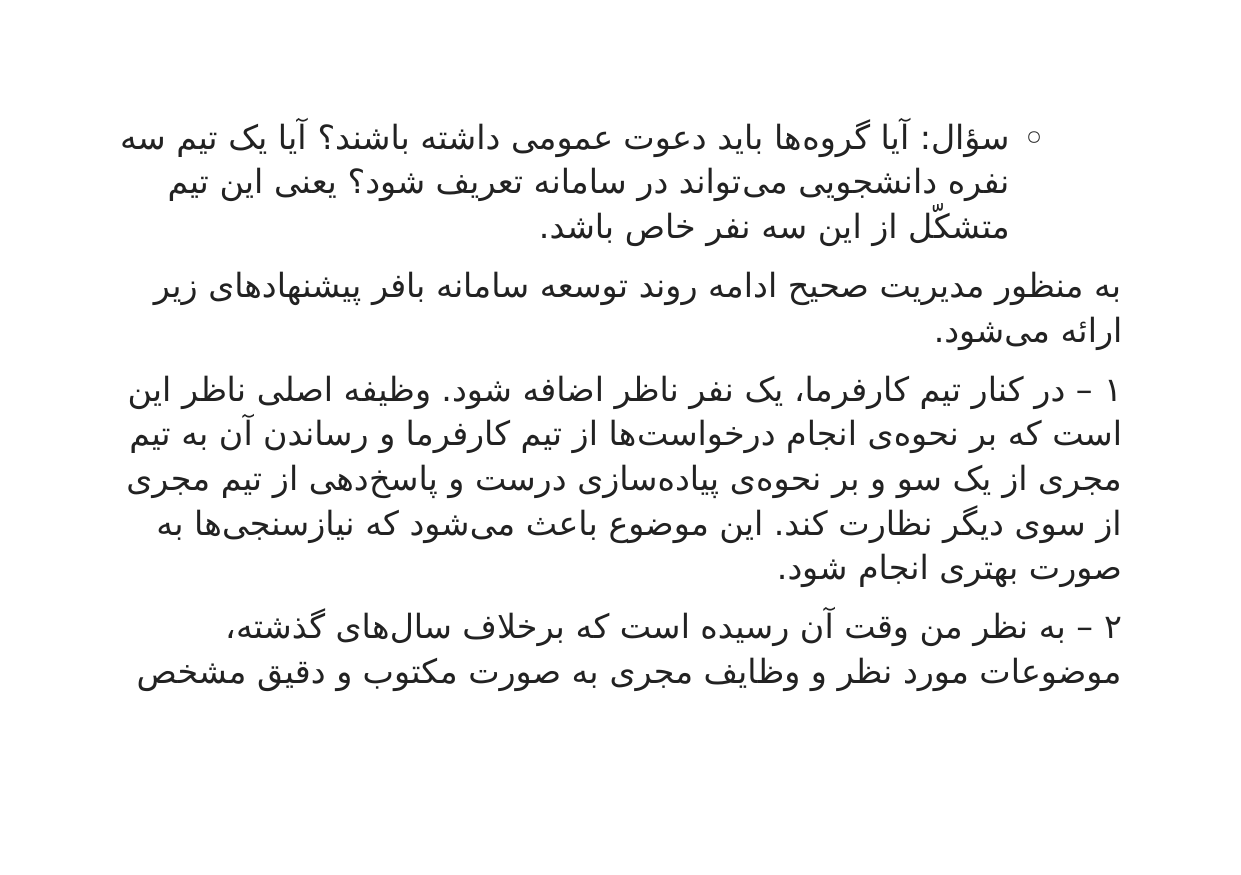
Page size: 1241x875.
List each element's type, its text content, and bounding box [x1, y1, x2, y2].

text ۱ – در کنار تیم کارفرما، یک نفر ناظر اضافه شود. وظیفه اصلی ناظر این است که بر نحوه‌ی انجام درخواست‌ها از تیم کارفرما و رساندن آن به تیم مجری از یک سو و بر نحوه‌ی پیاده‌سازی درست و پاسخ‌دهی از تیم مجری از سوی دیگر نظارت کند. این موضوع باعث می‌شود که نیازسنجی‌ها به صورت بهتری انجام شود. [118, 370, 1122, 587]
list سؤال: آیا گروه‌ها باید دعوت عمومی داشته باشند؟‌ آیا یک تیم سه نفره دانشجویی می‌تواند در سامانه تعریف شود؟ یعنی این تیم متشکّل از این سه نفر خاص باشد. [118, 118, 1047, 246]
text به منظور مدیریت صحیح ادامه روند توسعه سامانه بافر پیشنهادهای زیر ارائه می‌شود. [118, 266, 1122, 350]
text ۲ – به نظر من وقت آن رسیده است که برخلاف سال‌های گذشته، موضوعات مورد نظر و وظایف مجری به صورت مکتوب و دقیق مشخص شود. سامانه به اندازه کافی پخته شده است که نیازهای سال آینده در آن به صورت واضح و مشخّص تعیین شود. [118, 608, 1122, 691]
